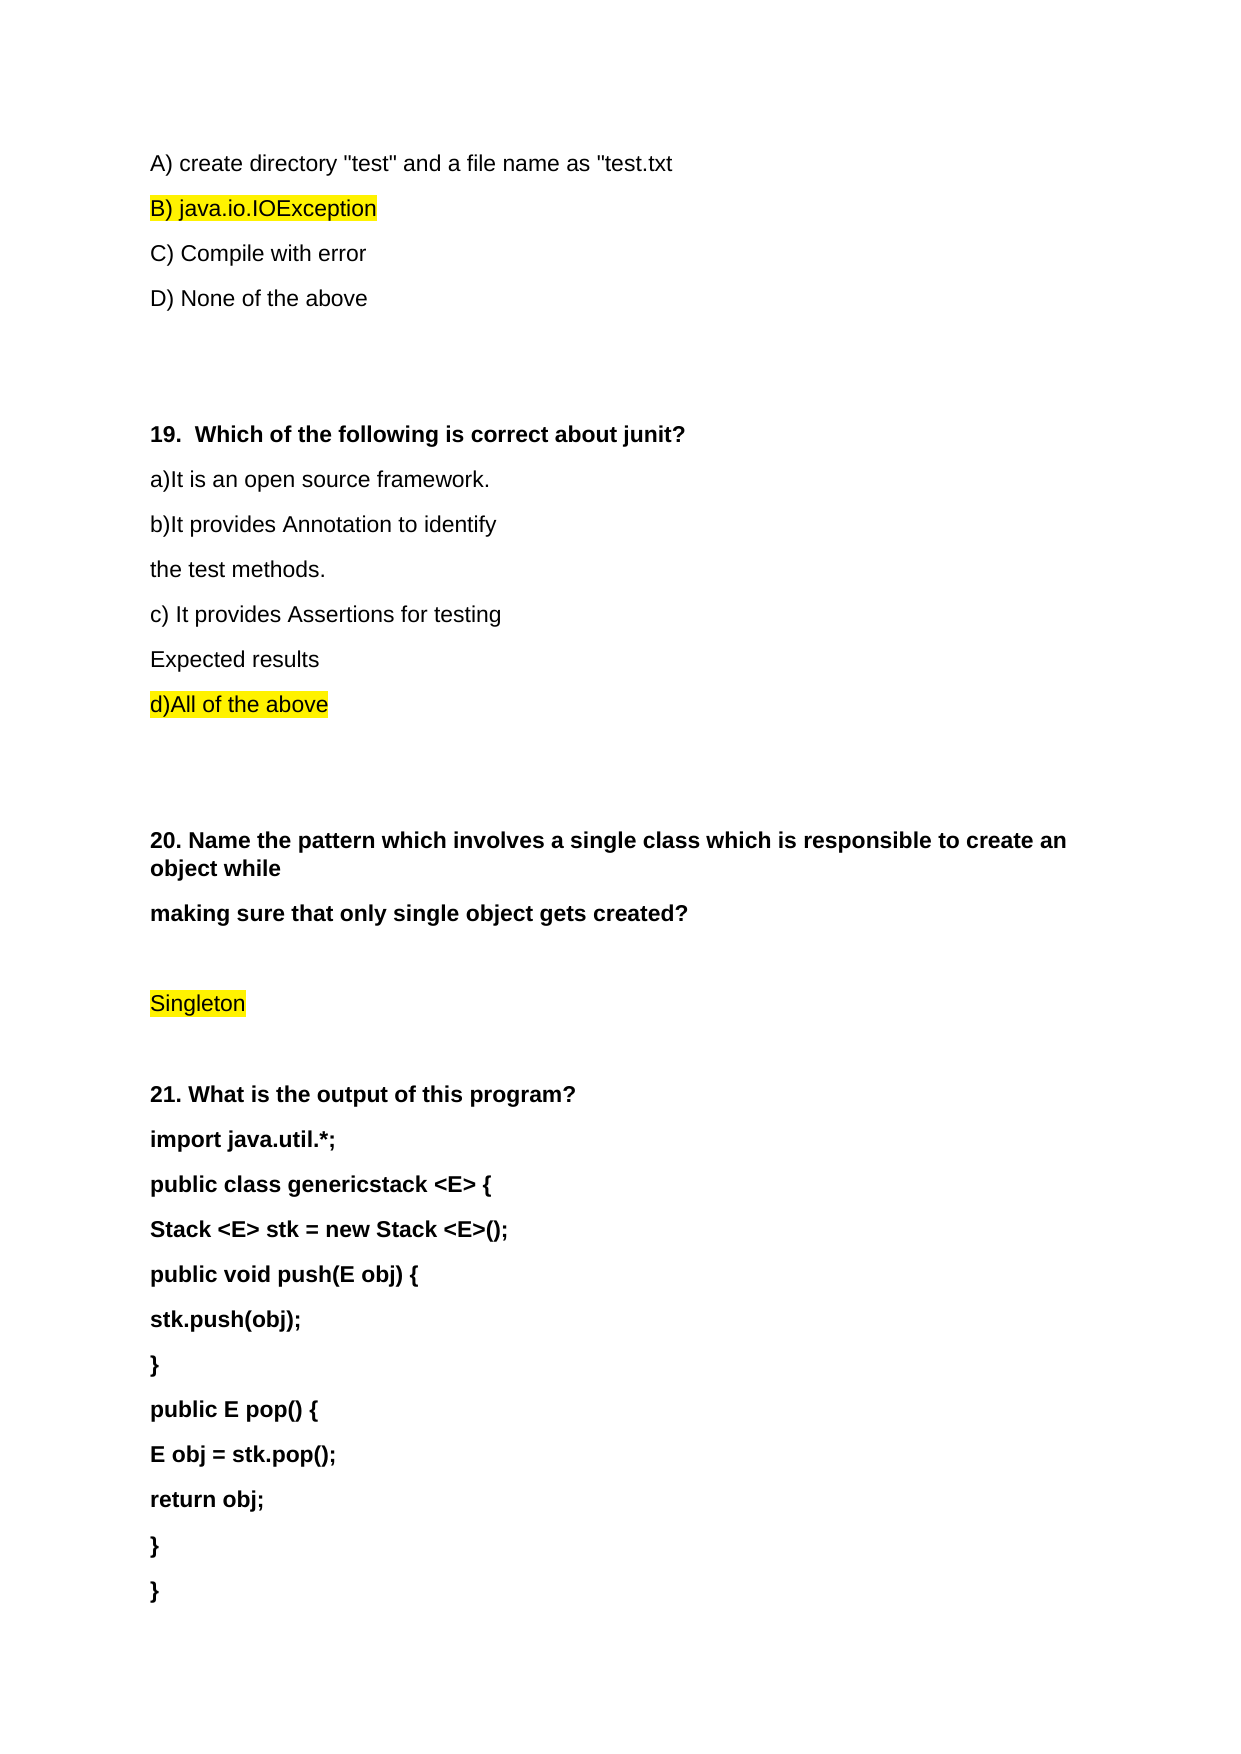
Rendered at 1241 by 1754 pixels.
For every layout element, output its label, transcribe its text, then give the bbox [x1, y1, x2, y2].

text stk.push(obj); [150, 1306, 1090, 1332]
text public void push(E obj) { [150, 1261, 1090, 1287]
text E obj = stk.pop(); [150, 1441, 1090, 1468]
text 21. What is the output of this program? [150, 1081, 1090, 1107]
text D) None of the above [150, 285, 1090, 312]
text B) java.io.IOException [150, 195, 1090, 221]
text } [150, 1532, 1090, 1558]
text making sure that only single object gets created? [150, 900, 1090, 926]
text 19. Which of the following is correct about junit? [150, 421, 1090, 447]
text d)All of the above [150, 691, 1090, 718]
text the test methods. [150, 556, 1090, 582]
text } [150, 1351, 1090, 1377]
text return obj; [150, 1486, 1090, 1513]
text } [150, 1577, 1090, 1603]
text public class genericstack <E> { [150, 1171, 1090, 1197]
text b)It provides Annotation to identify [150, 511, 1090, 537]
text public E pop() { [150, 1396, 1090, 1423]
text Stack <E> stk = new Stack <E>(); [150, 1216, 1090, 1242]
text c) It provides Assertions for testing [150, 601, 1090, 627]
text C) Compile with error [150, 240, 1090, 267]
text Singleton [150, 990, 1090, 1017]
text Expected results [150, 646, 1090, 672]
text import java.util.*; [150, 1126, 1090, 1152]
text A) create directory "test" and a file name as "test.txt [150, 150, 1090, 176]
text a)It is an open source framework. [150, 466, 1090, 492]
text 20. Name the pattern which involves a single class which is responsible to create an object while [150, 827, 1090, 881]
